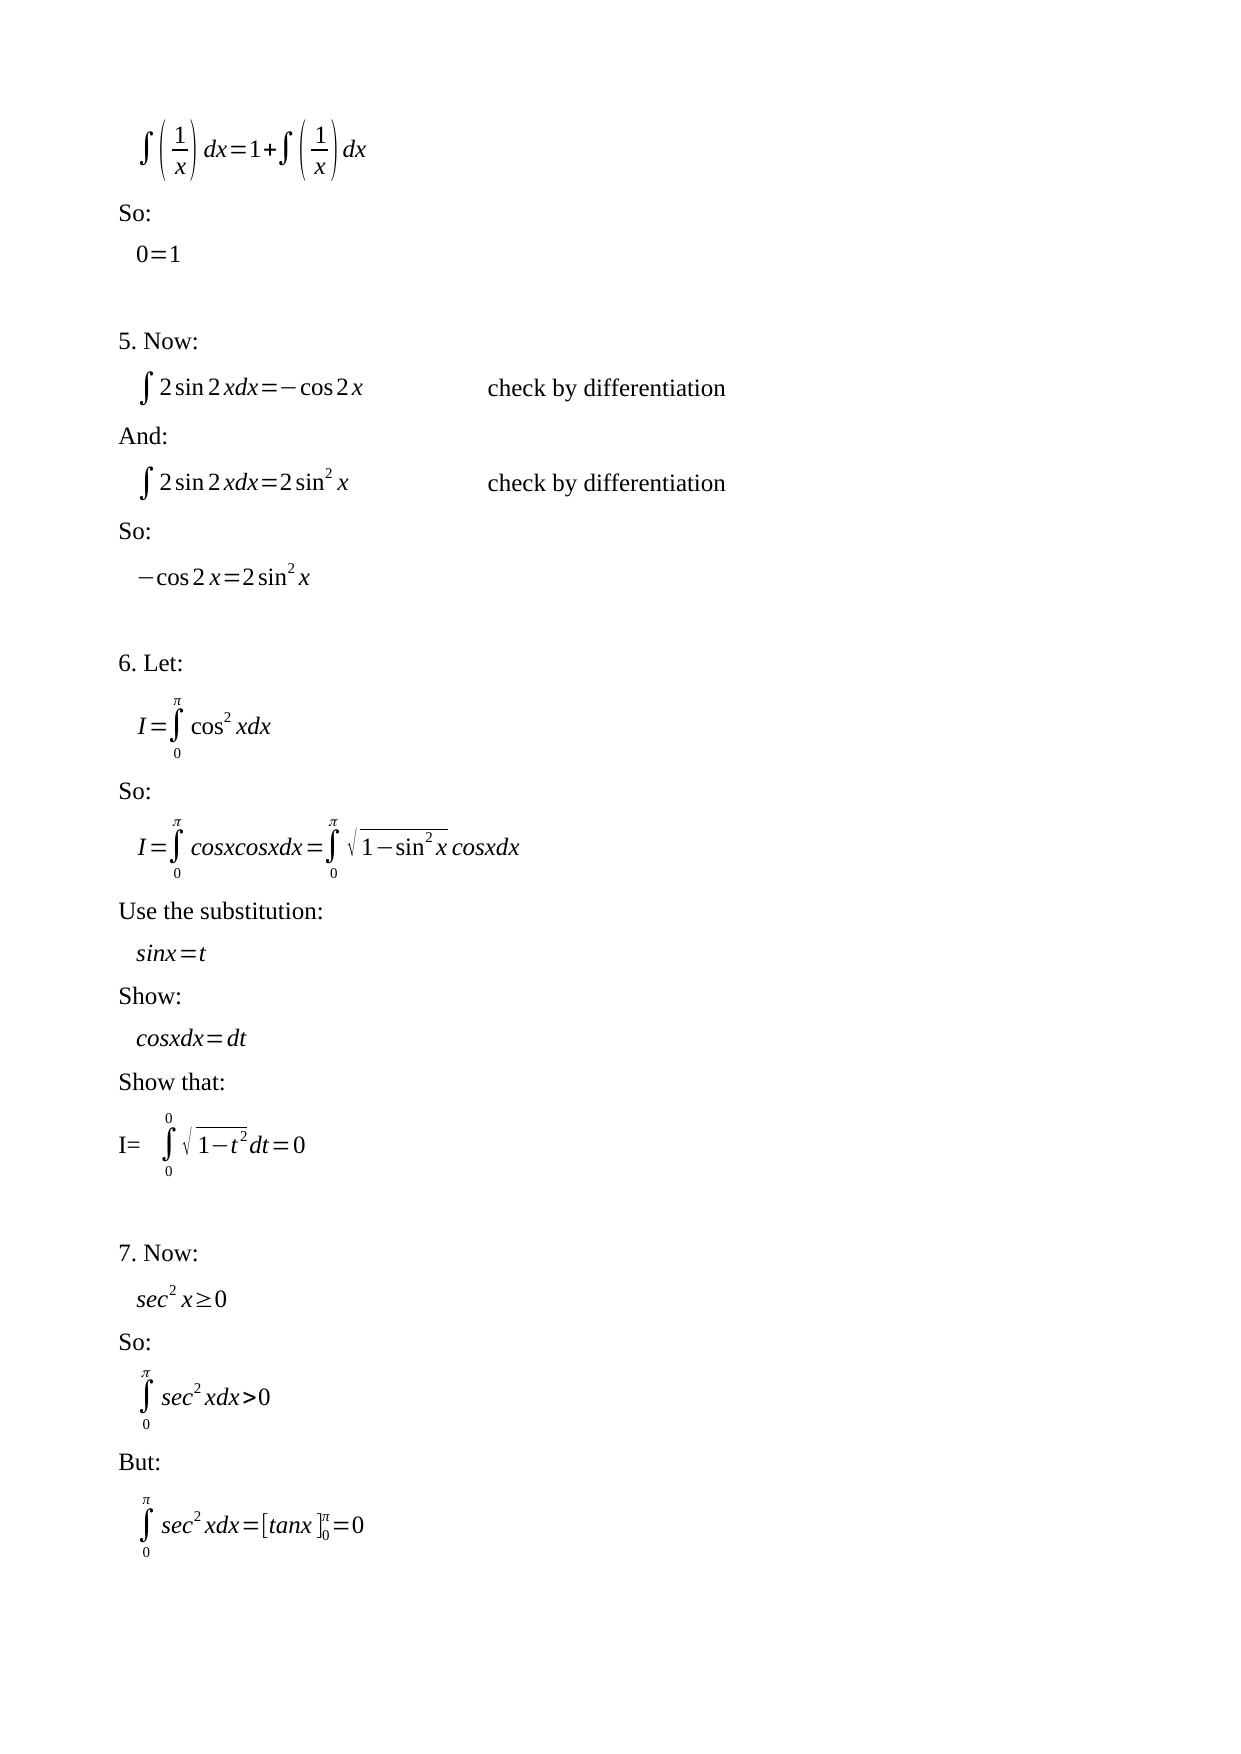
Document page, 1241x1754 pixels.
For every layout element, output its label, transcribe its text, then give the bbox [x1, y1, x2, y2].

text Use the substitution: [118, 896, 1122, 925]
text 6. Let: [118, 648, 1122, 677]
text I= [118, 1110, 1122, 1180]
text check by differentiation [118, 369, 1122, 407]
text Show that: [118, 1067, 1122, 1095]
text check by differentiation [118, 464, 1122, 502]
text 7. Now: [118, 1238, 1122, 1267]
text Show: [118, 981, 1122, 1010]
text So: [118, 776, 1122, 805]
text And: [118, 421, 1122, 450]
text So: [118, 1327, 1122, 1355]
text 5. Now: [118, 326, 1122, 354]
text But: [118, 1447, 1122, 1476]
text So: [118, 516, 1122, 545]
text So: [118, 198, 1122, 226]
